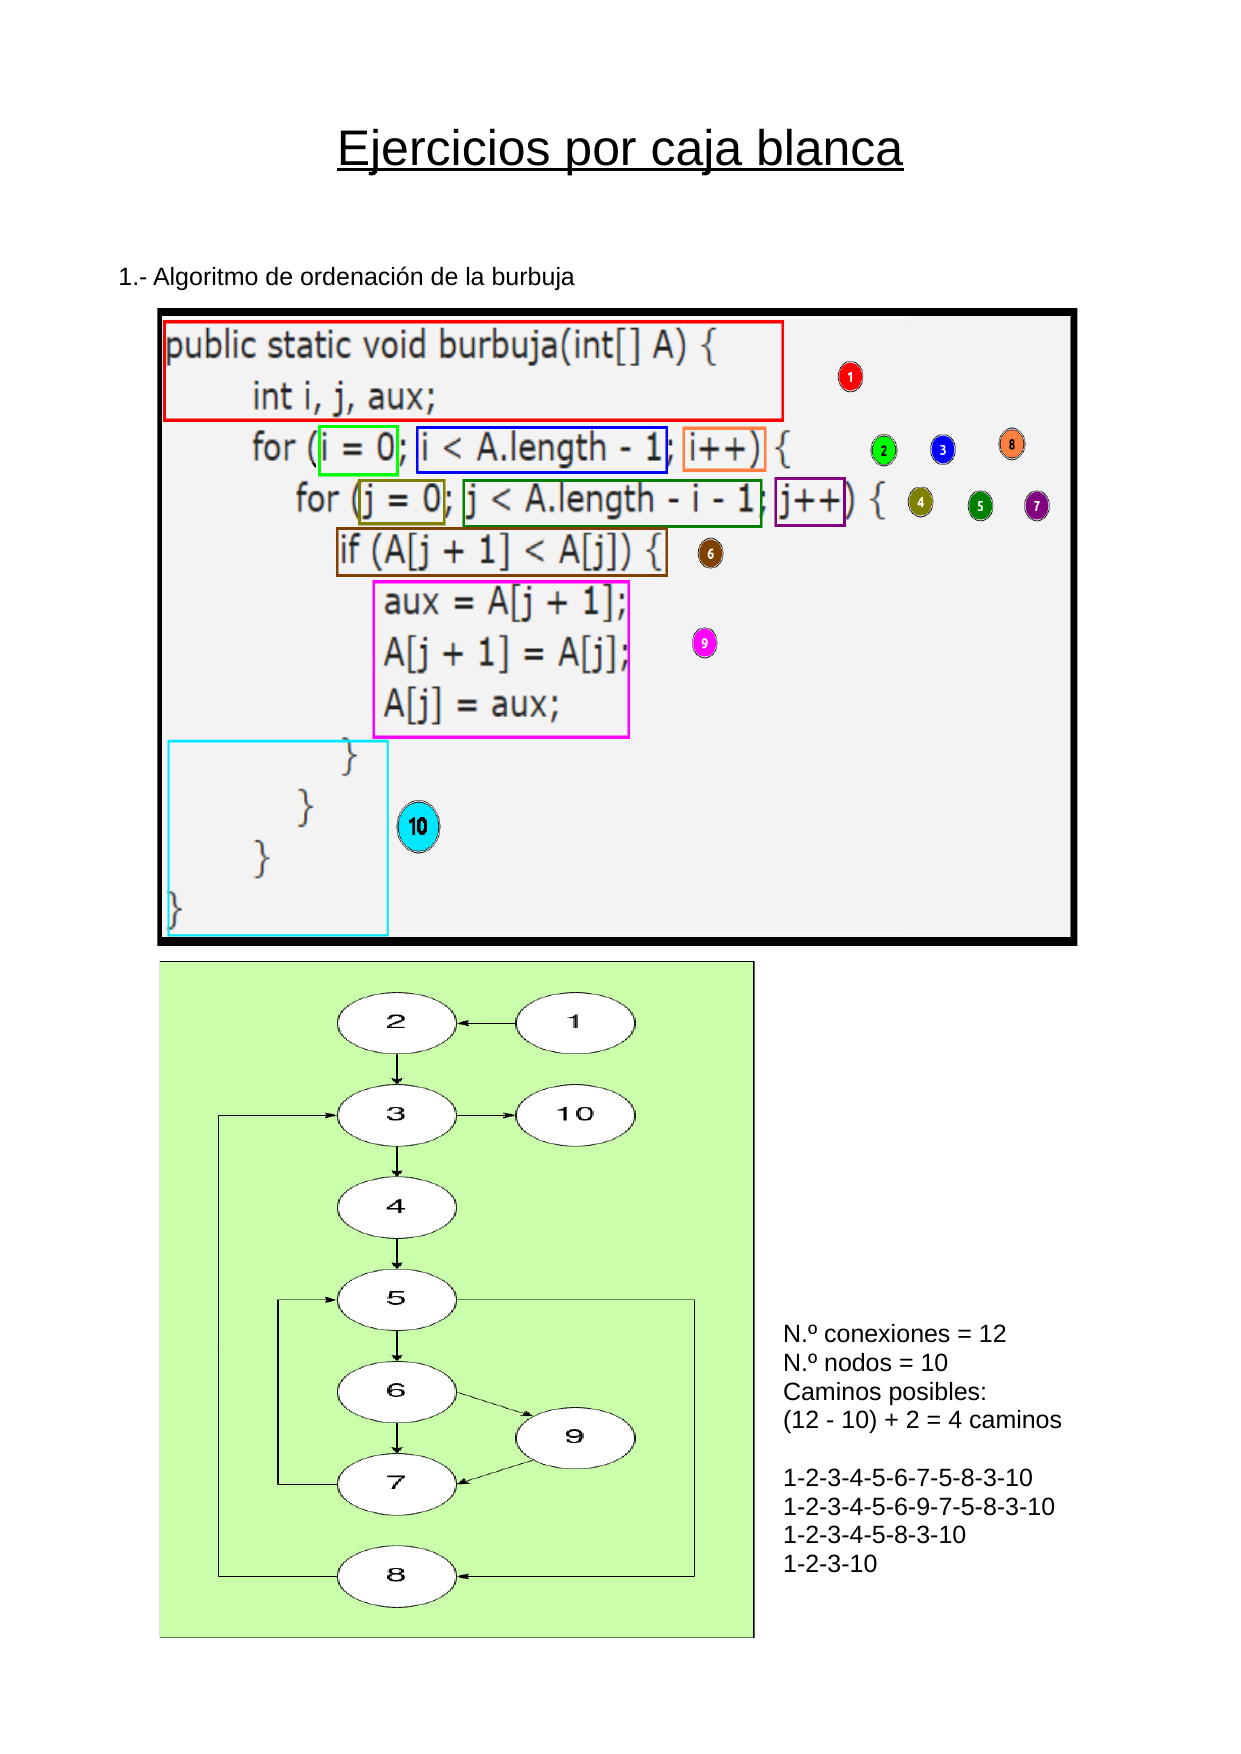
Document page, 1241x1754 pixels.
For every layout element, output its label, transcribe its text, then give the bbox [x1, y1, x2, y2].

text 1-2-3-4-5-6-7-5-8-3-10 [755, 1463, 1122, 1492]
text 1-2-3-10 [755, 1549, 1122, 1578]
text [118, 1549, 159, 1578]
text Ejercicios por caja blanca [118, 118, 1122, 176]
text [118, 1492, 159, 1520]
text [118, 1377, 159, 1405]
text 1-2-3-4-5-6-9-7-5-8-3-10 [755, 1492, 1122, 1520]
text Caminos posibles: [755, 1377, 1122, 1405]
text (12 - 10) + 2 = 4 caminos [755, 1405, 1122, 1434]
text [118, 1463, 159, 1492]
picture [157, 308, 1078, 946]
picture [159, 961, 755, 1638]
text [118, 1348, 159, 1377]
text [118, 1520, 159, 1549]
text [118, 1405, 159, 1434]
text N.º nodos = 10 [755, 1348, 1122, 1377]
text 1-2-3-4-5-8-3-10 [755, 1520, 1122, 1549]
text N.º conexiones = 12 [755, 1319, 1122, 1348]
text [118, 1319, 159, 1348]
text 1.- Algoritmo de ordenación de la burbuja [118, 262, 1122, 291]
